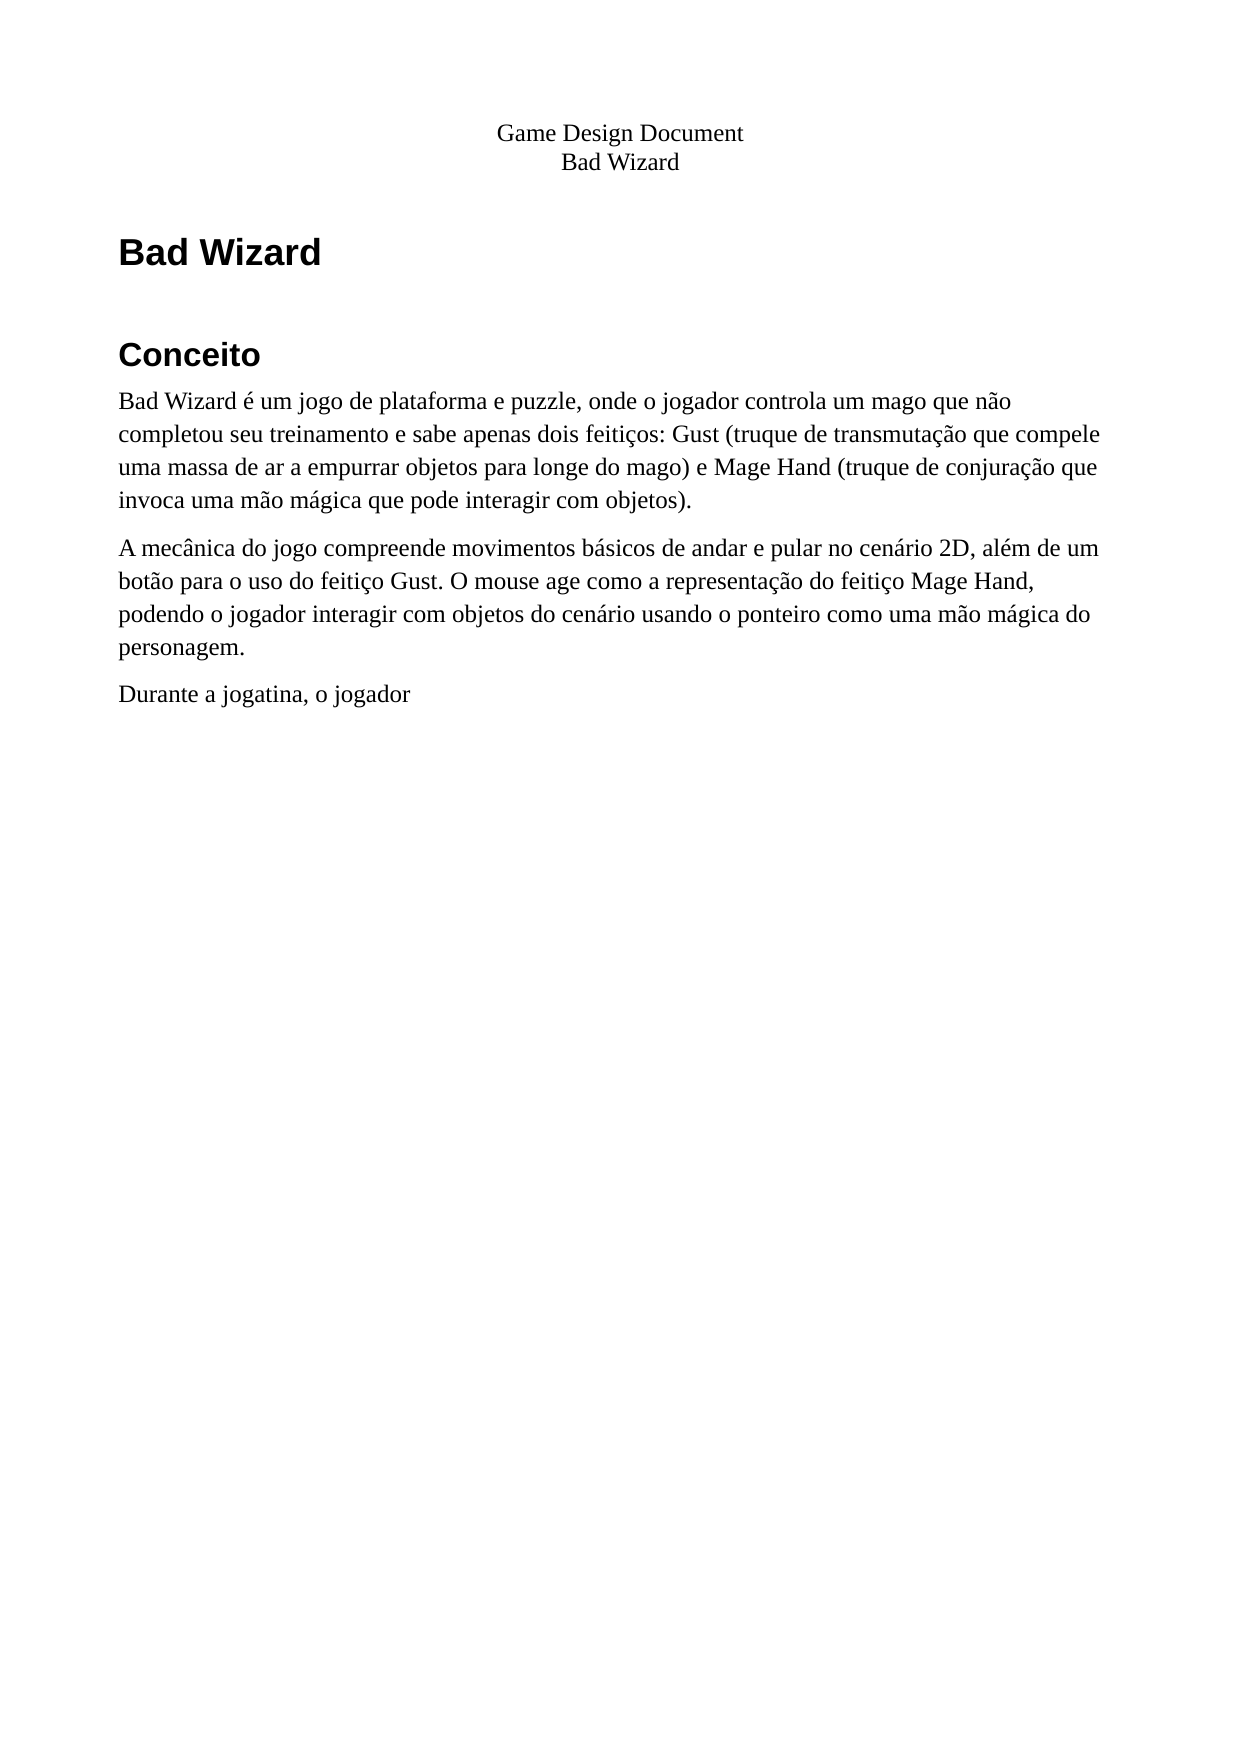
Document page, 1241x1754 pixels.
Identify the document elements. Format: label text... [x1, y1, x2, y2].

subtitle Conceito [118, 335, 1122, 374]
text Bad Wizard é um jogo de plataforma e puzzle, onde o jogador controla um mago que não completou seu treinamento e sabe apenas dois feitiços: Gust (truque de transmutação que compele uma massa de ar a empurrar objetos para longe do mago) e Mage Hand (truque de conjuração que invoca uma mão mágica que pode interagir com objetos). [118, 386, 1122, 514]
text A mecânica do jogo compreende movimentos básicos de andar e pular no cenário 2D, além de um botão para o uso do feitiço Gust. O mouse age como a representação do feitiço Mage Hand, podendo o jogador interagir com objetos do cenário usando o ponteiro como uma mão mágica do personagem. [118, 533, 1122, 661]
subtitle Bad Wizard [118, 230, 1122, 273]
text Durante a jogatina, o jogador [118, 679, 1122, 708]
